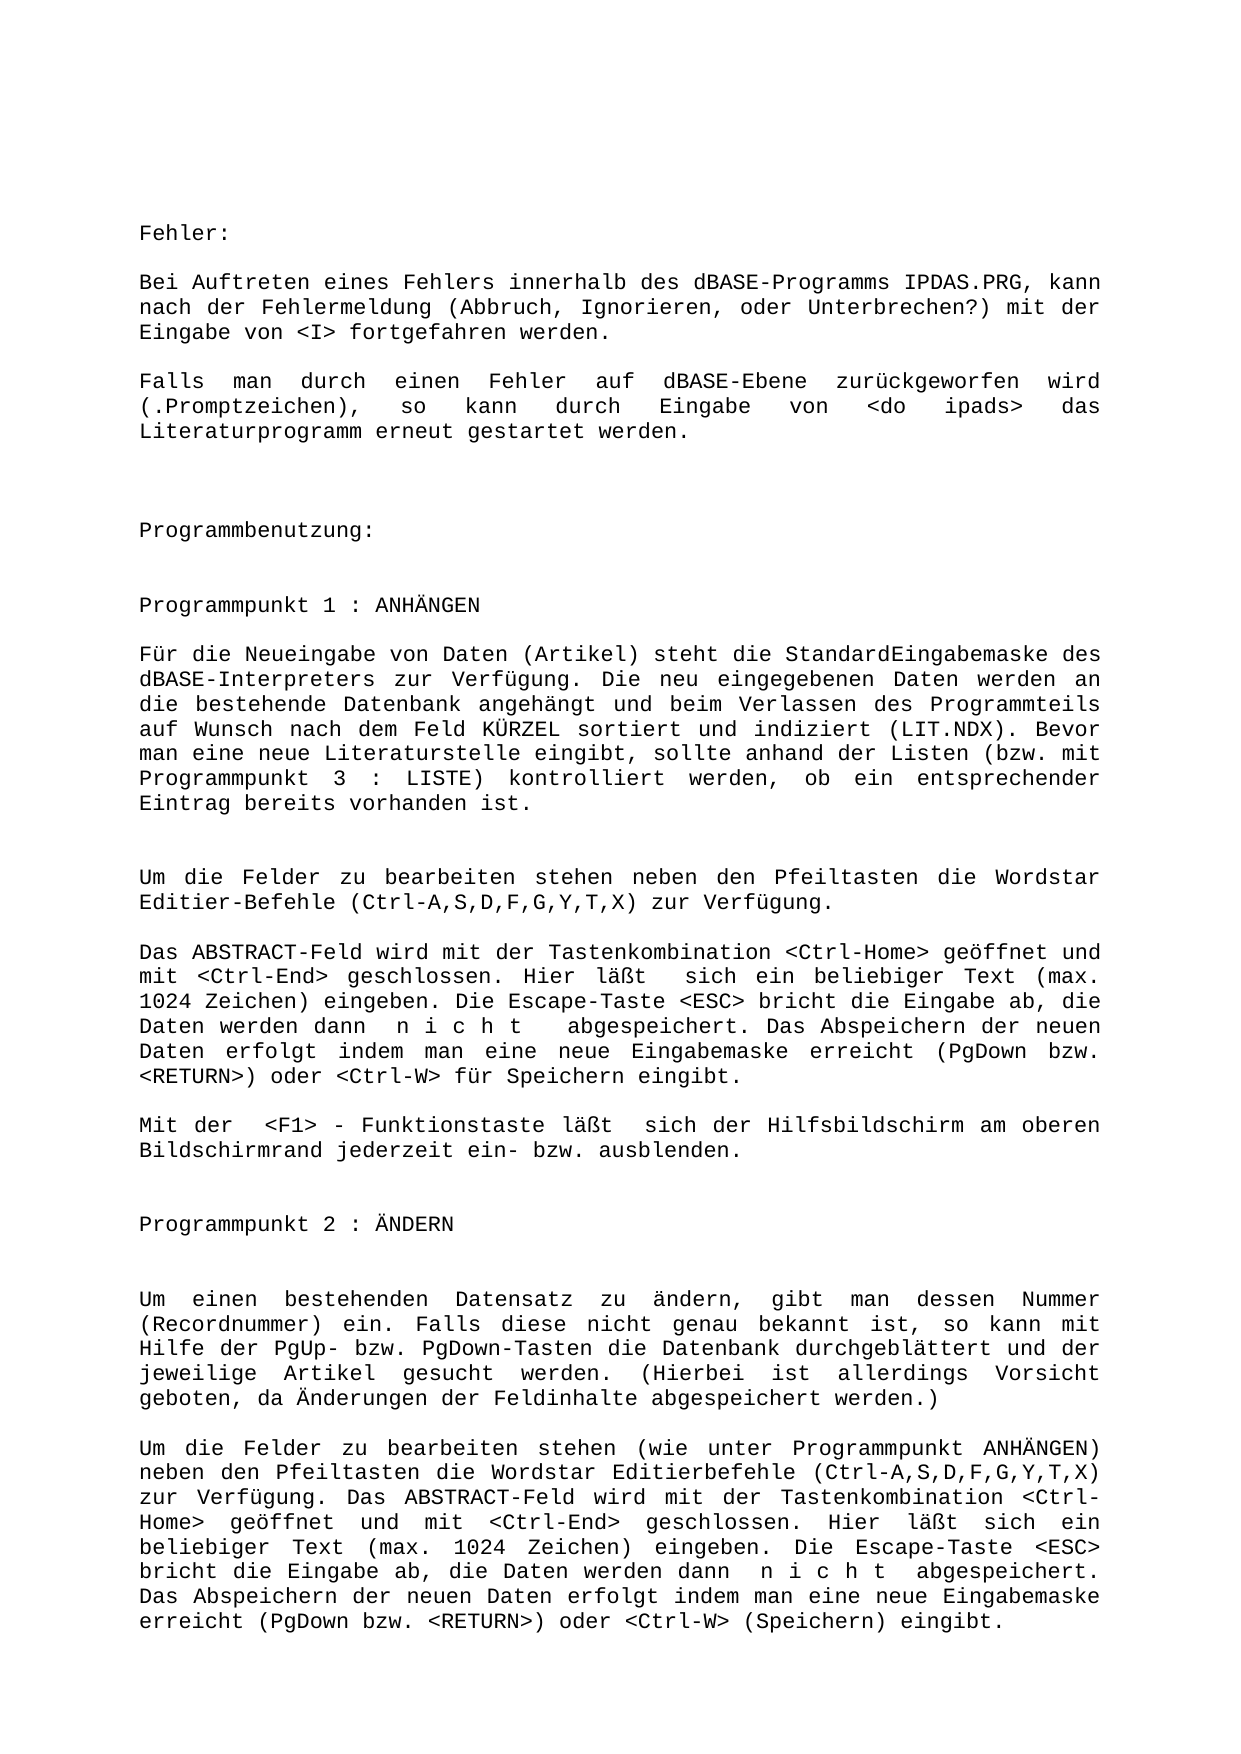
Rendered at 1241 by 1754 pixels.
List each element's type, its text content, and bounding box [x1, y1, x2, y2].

text Bei Auftreten eines Fehlers innerhalb des dBASE-Programms IPDAS.PRG, kann nach der Fehlermeldung (Abbruch, Ignorieren, oder Unterbrechen?) mit der Eingabe von <I> fortgefahren werden. [139, 272, 1101, 346]
text Für die Neueingabe von Daten (Artikel) steht die Standard­Eingabemaske des dBASE-Interpreters zur Verfügung. Die neu eingegebenen Daten werden an die bestehende Datenbank angehängt und beim Verlassen des Programmteils auf Wunsch nach dem Feld KÜRZEL sortiert und indiziert (LIT.NDX). Bevor man eine neue Literaturstelle eingibt, sollte anhand der Listen (bzw. mit Programmpunkt 3 : LISTE) kontrolliert werden, ob ein entsprechender Eintrag bereits vorhanden ist. [139, 643, 1101, 817]
text Programmpunkt 1 : ANHÄNGEN [139, 594, 1101, 619]
text Fehler: [139, 222, 1101, 247]
text Um die Felder zu bearbeiten stehen neben den Pfeiltasten die Wordstar Editier-Befehle (Ctrl-A,S,D,F,G,Y,T,X) zur Verfügung. [139, 867, 1101, 916]
text Mit der <F1> - Funktionstaste läßt sich der Hilfsbildschirm am oberen Bildschirmrand jederzeit ein- bzw. ausblenden. [139, 1114, 1101, 1164]
text Falls man durch einen Fehler auf dBASE-Ebene zurückgeworfen wird (.Promptzeichen), so kann durch Eingabe von <do ipads> das Literaturprogramm erneut gestartet werden. [139, 371, 1101, 445]
text Programmbenutzung: [139, 519, 1101, 544]
text Programmpunkt 2 : ÄNDERN [139, 1214, 1101, 1238]
text Um die Felder zu bearbeiten stehen (wie unter Programm­punkt ANHÄNGEN) neben den Pfeiltasten die Wordstar Editierbefehle (Ctrl-A,S,D,F,G,Y,T,X) zur Verfügung. Das ABSTRACT-Feld wird mit der Tastenkombination <Ctrl-Home> geöffnet und mit <Ctrl-End> geschlossen. Hier läßt sich ein beliebiger Text (max. 1024 Zeichen) eingeben. Die Escape-Taste <ESC> bricht die Eingabe ab, die Daten werden dann n i c h t abgespeichert. Das Abspeichern der neuen Daten erfolgt indem man eine neue Eingabemaske erreicht (PgDown bzw. <RETURN>) oder <Ctrl-W> (Speichern) eingibt. [139, 1437, 1101, 1635]
text Um einen bestehenden Datensatz zu ändern, gibt man dessen Nummer (Recordnummer) ein. Falls diese nicht genau bekannt ist, so kann mit Hilfe der PgUp- bzw. PgDown-Tasten die Datenbank durchgeblättert und der jeweilige Artikel gesucht werden. (Hierbei ist allerdings Vorsicht geboten, da Änderungen der Feldinhalte abgespeichert werden.) [139, 1288, 1101, 1412]
text Das ABSTRACT-Feld wird mit der Tastenkombination <Ctrl-Home> geöffnet und mit <Ctrl-End> geschlossen. Hier läßt sich ein beliebiger Text (max. 1024 Zeichen) eingeben. Die Escape-Taste <ESC> bricht die Eingabe ab, die Daten werden dann n i c h t abgespeichert. Das Abspei­chern der neuen Daten erfolgt indem man eine neue Eingabemaske erreicht (PgDown bzw. <RETURN>) oder <Ctrl-W> für Speichern eingibt. [139, 941, 1101, 1090]
